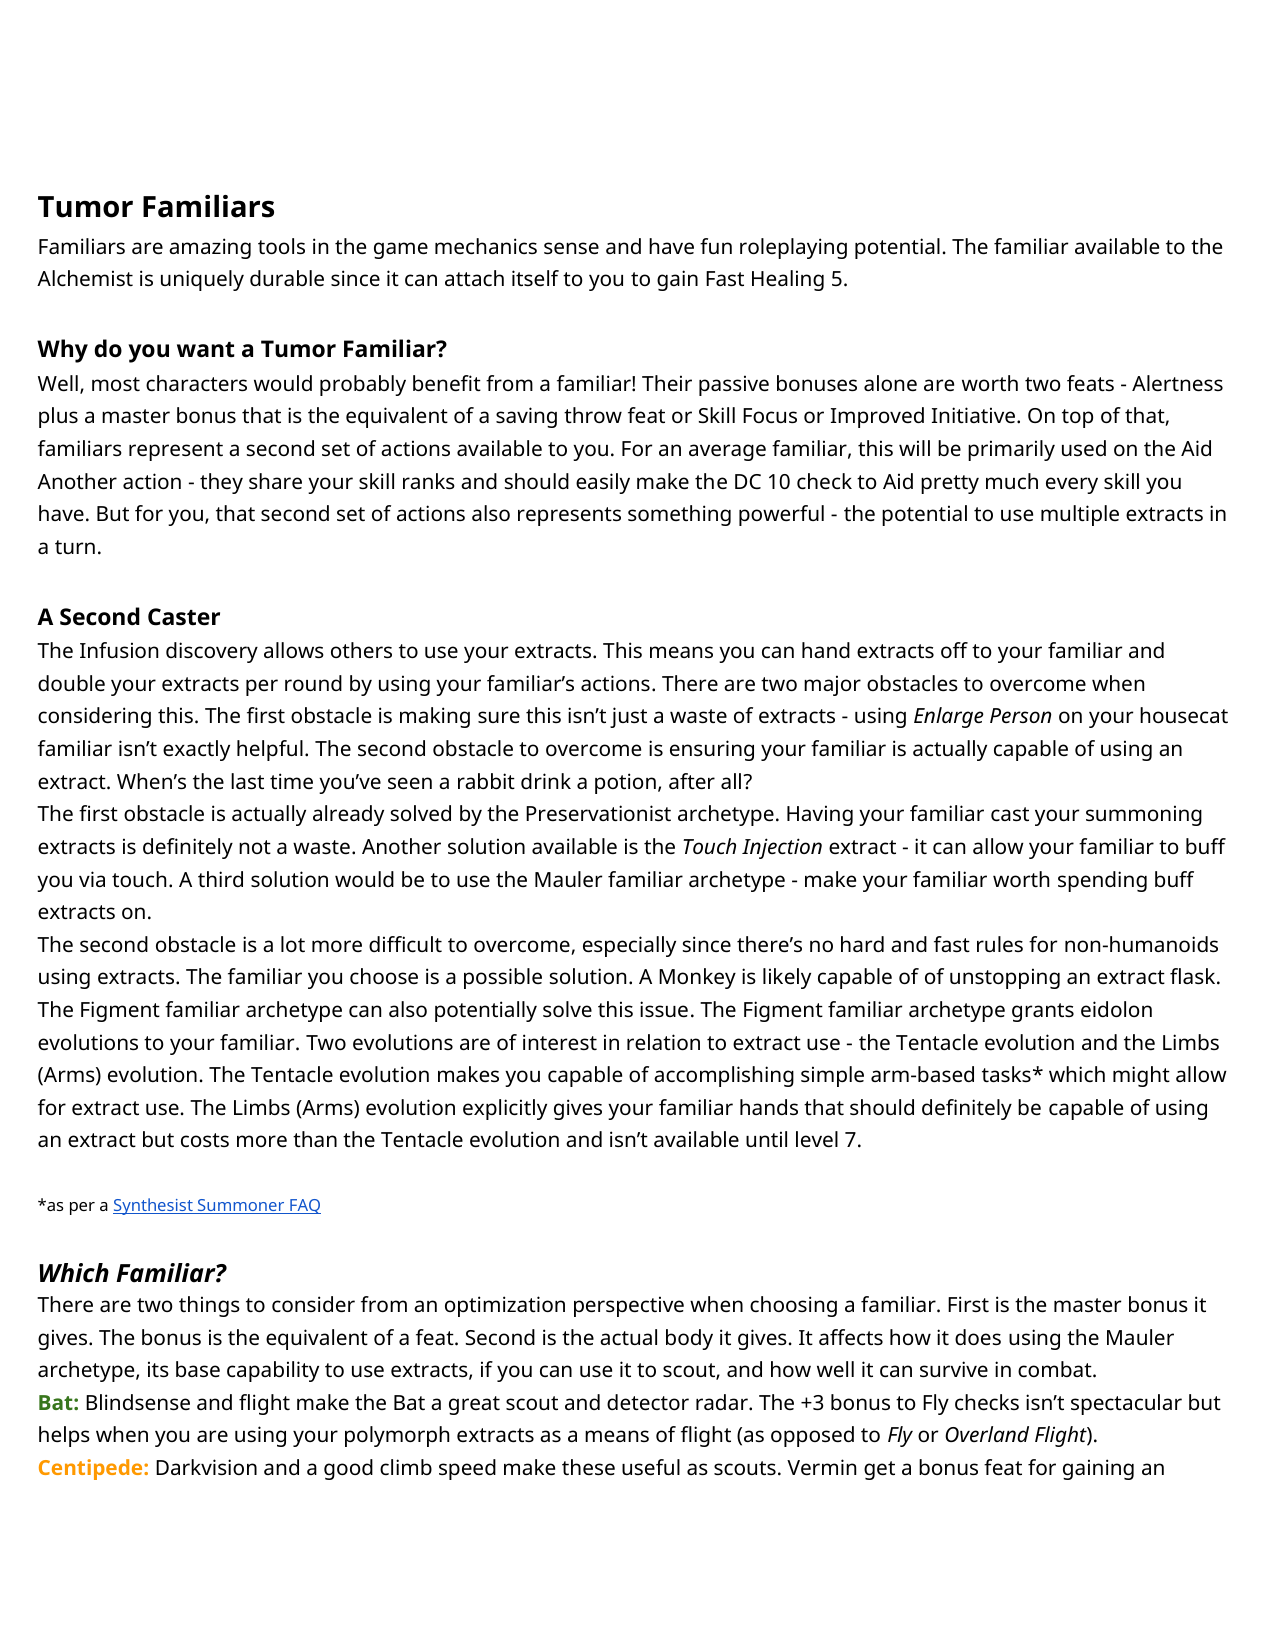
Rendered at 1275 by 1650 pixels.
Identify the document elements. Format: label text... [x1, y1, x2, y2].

subtitle Which Familiar? [37, 1256, 1237, 1290]
text Bat: Blindsense and flight make the Bat a great scout and detector radar. The +3 bonus to Fly checks isn’t spectacular but helps when you are using your polymorph extracts as a means of flight (as opposed to Fly or Overland Flight). [37, 1388, 1237, 1449]
text *as per a Synthesist Summoner FAQ [37, 1194, 1237, 1217]
text The first obstacle is actually already solved by the Preservationist archetype. Having your familiar cast your summoning extracts is definitely not a waste. Another solution available is the Touch Injection extract - it can allow your familiar to buff you via touch. A third solution would be to use the Mauler familiar archetype - make your familiar worth spending buff extracts on. [37, 799, 1237, 926]
text A Second Caster [37, 601, 1237, 632]
text Why do you want a Tumor Familiar? [37, 333, 1237, 364]
text The second obstacle is a lot more difficult to overcome, especially since there’s no hard and fast rules for non-humanoids using extracts. The familiar you choose is a possible solution. A Monkey is likely capable of of unstopping an extract flask. The Figment familiar archetype can also potentially solve this issue. The Figment familiar archetype grants eidolon evolutions to your familiar. Two evolutions are of interest in relation to extract use - the Tentacle evolution and the Limbs (Arms) evolution. The Tentacle evolution makes you capable of accomplishing simple arm-based tasks* which might allow for extract use. The Limbs (Arms) evolution explicitly gives your familiar hands that should definitely be capable of using an extract but costs more than the Tentacle evolution and isn’t available until level 7. [37, 930, 1237, 1154]
text There are two things to consider from an optimization perspective when choosing a familiar. First is the master bonus it gives. The bonus is the equivalent of a feat. Second is the actual body it gives. It affects how it does using the Mauler archetype, its base capability to use extracts, if you can use it to scout, and how well it can survive in combat. [37, 1290, 1237, 1384]
text Familiars are amazing tools in the game mechanics sense and have fun roleplaying potential. The familiar available to the Alchemist is uniquely durable since it can attach itself to you to gain Fast Healing 5. [37, 232, 1237, 293]
text Centipede: Darkvision and a good climb speed make these useful as scouts. Vermin get a bonus feat for gaining an [37, 1453, 1237, 1482]
title Tumor Familiars [37, 186, 1237, 226]
text The Infusion discovery allows others to use your extracts. This means you can hand extracts off to your familiar and double your extracts per round by using your familiar’s actions. There are two major obstacles to overcome when considering this. The first obstacle is making sure this isn’t just a waste of extracts - using Enlarge Person on your housecat familiar isn’t exactly helpful. The second obstacle to overcome is ensuring your familiar is actually capable of using an extract. When’s the last time you’ve seen a rabbit drink a potion, after all? [37, 636, 1237, 795]
text Well, most characters would probably benefit from a familiar! Their passive bonuses alone are worth two feats - Alertness plus a master bonus that is the equivalent of a saving throw feat or Skill Focus or Improved Initiative. On top of that, familiars represent a second set of actions available to you. For an average familiar, this will be primarily used on the Aid Another action - they share your skill ranks and should easily make the DC 10 check to Aid pretty much every skill you have. But for you, that second set of actions also represents something powerful - the potential to use multiple extracts in a turn. [37, 369, 1237, 560]
